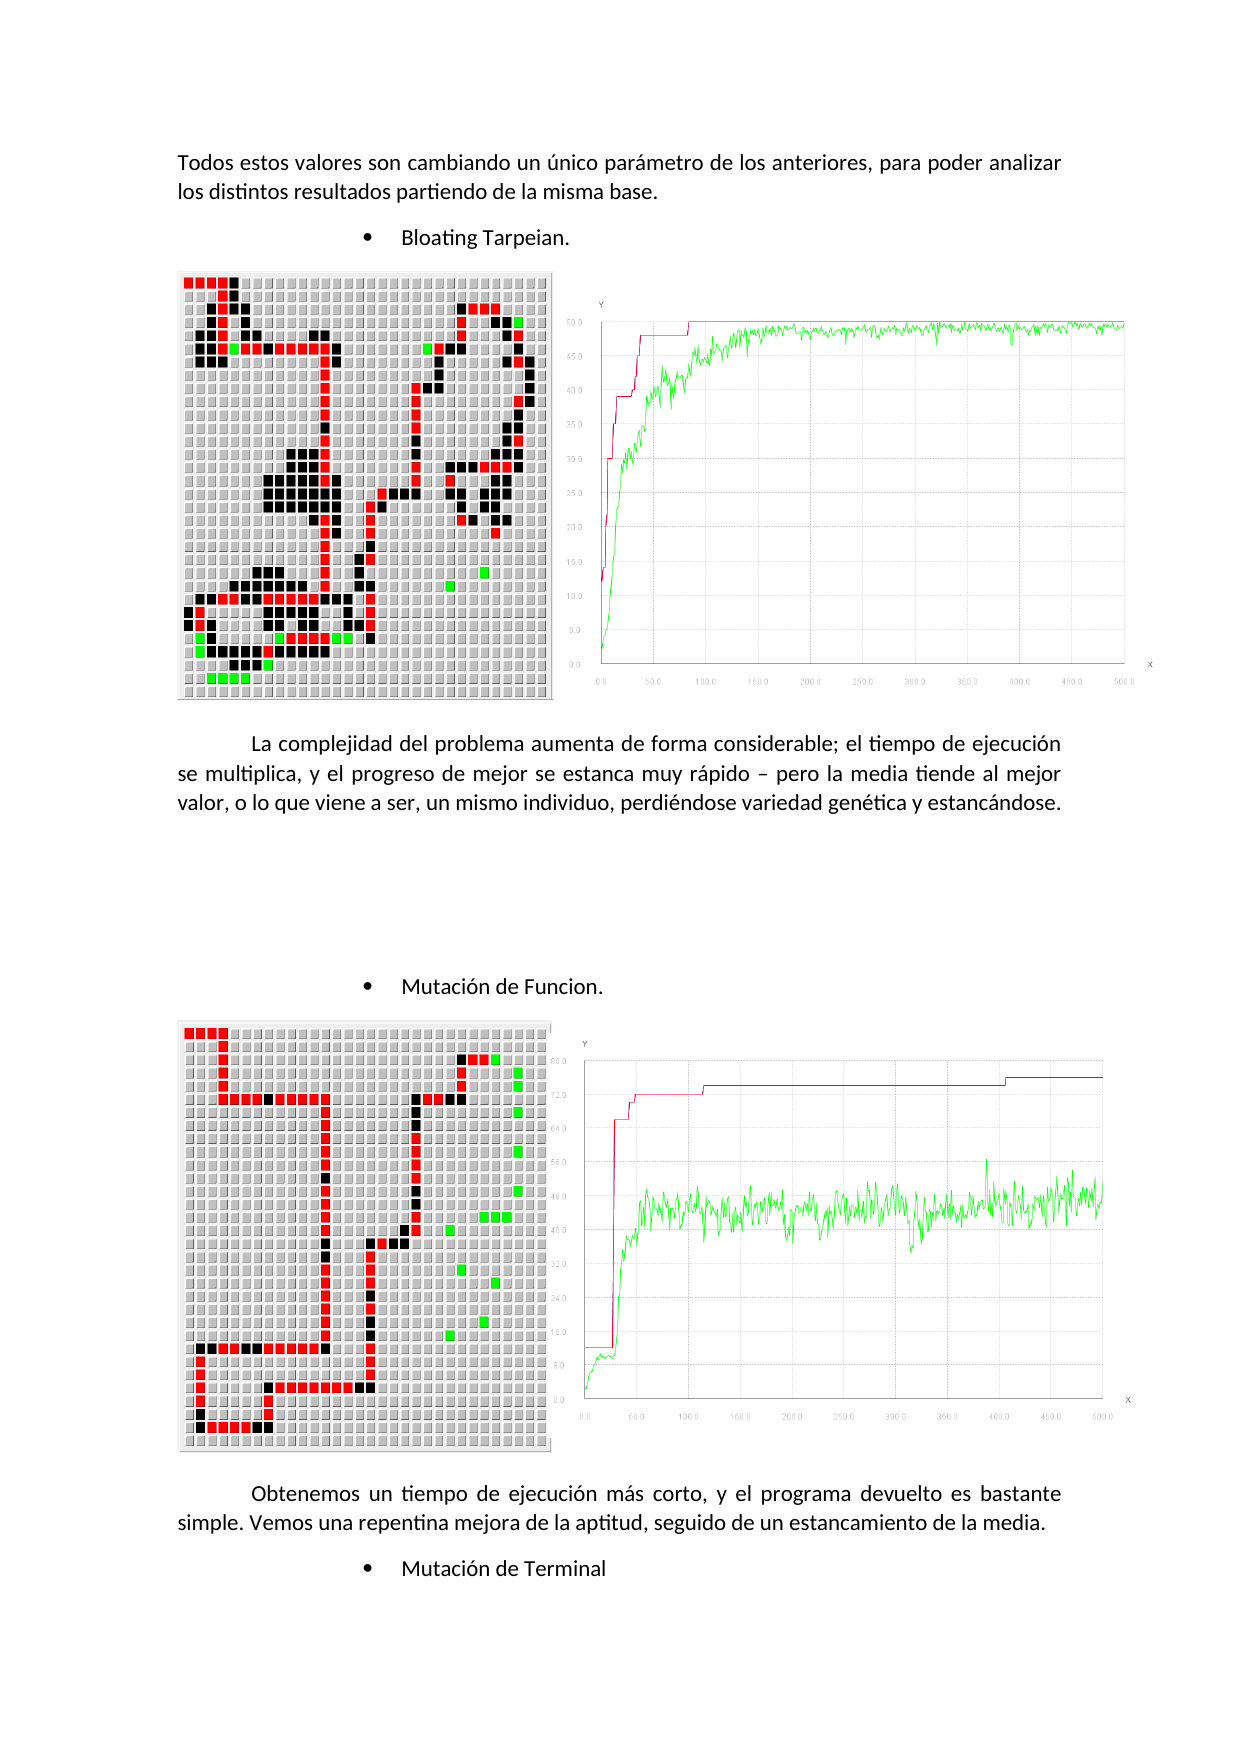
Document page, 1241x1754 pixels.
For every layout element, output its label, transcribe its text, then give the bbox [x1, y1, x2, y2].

text La complejidad del problema aumenta de forma considerable; el tiempo de ejecución se multiplica, y el progreso de mejor se estanca muy rápido – pero la media tiende al mejor valor, o lo que viene a ser, un mismo individuo, perdiéndose variedad genética y estancándose. [177, 729, 1063, 816]
list Mutación de Funcion. [363, 972, 1063, 1000]
list Bloating Tarpeian. [363, 223, 1063, 251]
text Todos estos valores son cambiando un único parámetro de los anteriores, para poder analizar los distintos resultados partiendo de la misma base. [177, 148, 1063, 205]
list Mutación de Terminal [363, 1554, 1063, 1582]
text Obtenemos un tiempo de ejecución más corto, y el programa devuelto es bastante simple. Vemos una repentina mejora de la aptitud, seguido de un estancamiento de la media. [177, 1479, 1063, 1536]
